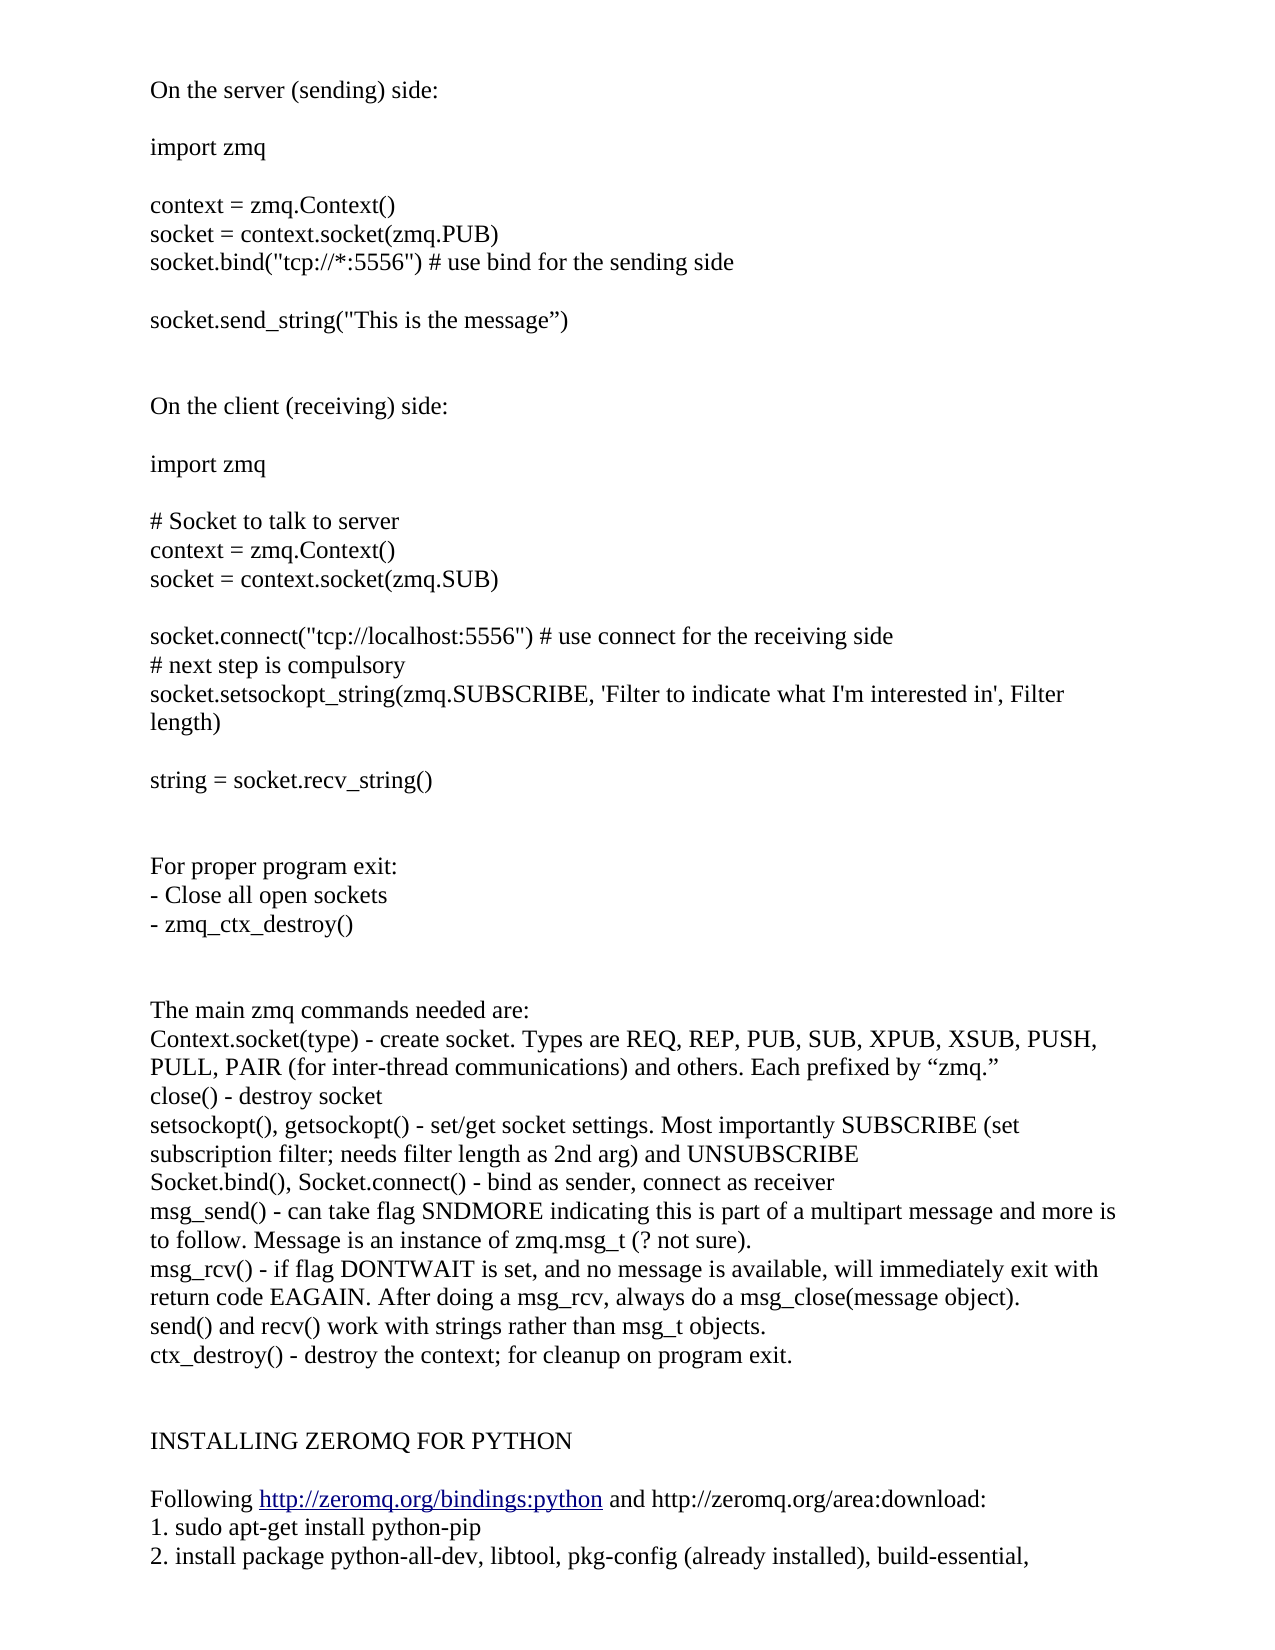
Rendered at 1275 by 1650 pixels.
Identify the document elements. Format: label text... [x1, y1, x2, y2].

text socket.bind("tcp://*:5556") # use bind for the sending side [150, 247, 1125, 276]
text socket.connect("tcp://localhost:5556") # use connect for the receiving side [150, 621, 1125, 650]
text setsockopt(), getsockopt() - set/get socket settings. Most importantly SUBSCRIBE (set subscription filter; needs filter length as 2nd arg) and UNSUBSCRIBE [150, 1110, 1125, 1167]
text import zmq [150, 449, 1125, 477]
text socket.setsockopt_string(zmq.SUBSCRIBE, 'Filter to indicate what I'm interested in', Filter length) [150, 679, 1125, 736]
text socket = context.socket(zmq.PUB) [150, 219, 1125, 247]
text Socket.bind(), Socket.connect() - bind as sender, connect as receiver [150, 1167, 1125, 1196]
text On the client (receiving) side: [150, 391, 1125, 420]
text For proper program exit: [150, 851, 1125, 880]
text INSTALLING ZEROMQ FOR PYTHON [150, 1426, 1125, 1455]
text 2. install package python-all-dev, libtool, pkg-config (already installed), build-essential, [150, 1541, 1125, 1570]
text context = zmq.Context() [150, 535, 1125, 564]
text socket = context.socket(zmq.SUB) [150, 564, 1125, 592]
text msg_send() - can take flag SNDMORE indicating this is part of a multipart message and more is to follow. Message is an instance of zmq.msg_t (? not sure). [150, 1196, 1125, 1254]
text context = zmq.Context() [150, 190, 1125, 219]
text - zmq_ctx_destroy() [150, 909, 1125, 937]
text msg_rcv() - if flag DONTWAIT is set, and no message is available, will immediately exit with return code EAGAIN. After doing a msg_rcv, always do a msg_close(message object). [150, 1254, 1125, 1311]
text Context.socket(type) - create socket. Types are REQ, REP, PUB, SUB, XPUB, XSUB, PUSH, PULL, PAIR (for inter-thread communications) and others. Each prefixed by “zmq.” [150, 1024, 1125, 1081]
text Following http://zeromq.org/bindings:python and http://zeromq.org/area:download: [150, 1484, 1125, 1512]
text # next step is compulsory [150, 650, 1125, 679]
text close() - destroy socket [150, 1081, 1125, 1110]
text ctx_destroy() - destroy the context; for cleanup on program exit. [150, 1340, 1125, 1369]
text # Socket to talk to server [150, 506, 1125, 535]
text string = socket.recv_string() [150, 765, 1125, 794]
text 1. sudo apt-get install python-pip [150, 1512, 1125, 1541]
text - Close all open sockets [150, 880, 1125, 909]
text The main zmq commands needed are: [150, 995, 1125, 1024]
text socket.send_string("This is the message”) [150, 305, 1125, 334]
text send() and recv() work with strings rather than msg_t objects. [150, 1311, 1125, 1340]
text import zmq [150, 132, 1125, 161]
text On the server (sending) side: [150, 75, 1125, 104]
